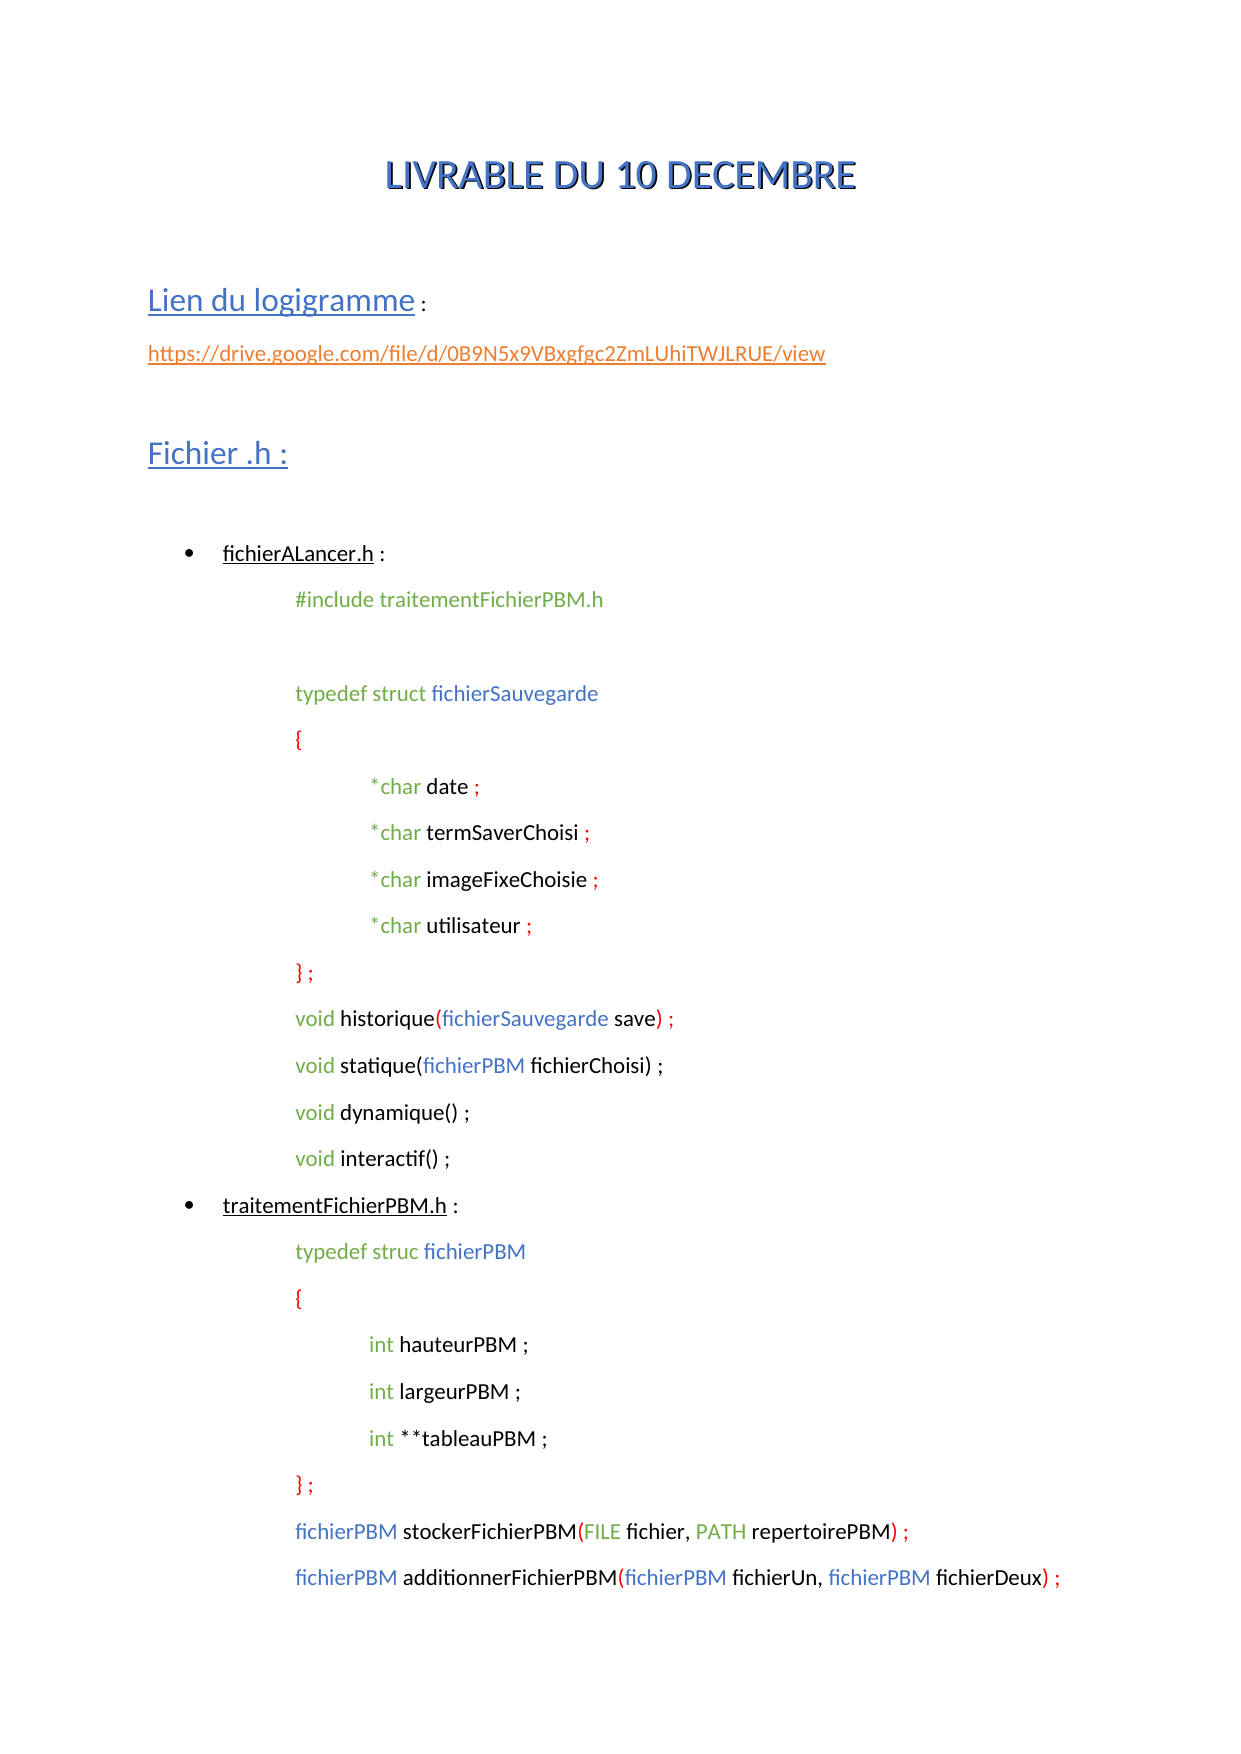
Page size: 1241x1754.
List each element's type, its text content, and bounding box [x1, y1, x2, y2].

list { [295, 725, 1093, 753]
list void statique(fichierPBM fichierChoisi) ; [295, 1051, 1093, 1079]
list void historique(fichierSauvegarde save) ; [295, 1004, 1093, 1033]
text Fichier .h : [148, 432, 1093, 473]
list #include traitementFichierPBM.h [295, 586, 1093, 613]
list void dynamique() ; [295, 1098, 1093, 1126]
text LIVRABLE DU 10 DECEMBRE [148, 148, 1093, 198]
text Lien du logigramme : [148, 279, 1093, 319]
list *char termSaverChoisi ; [295, 818, 1093, 846]
list *char imageFixeChoisie ; [295, 865, 1093, 893]
list } ; [295, 1470, 1093, 1498]
list *char utilisateur ; [295, 911, 1093, 939]
list void interactif() ; [295, 1144, 1093, 1172]
list { [295, 1284, 1093, 1312]
list *char date ; [295, 772, 1093, 800]
list traitementFichierPBM.h : [185, 1191, 1093, 1219]
list typedef struct fichierSauvegarde [295, 679, 1093, 707]
list typedef struc fichierPBM [295, 1237, 1093, 1265]
text https://drive.google.com/file/d/0B9N5x9VBxgfgc2ZmLUhiTWJLRUE/view [148, 339, 1093, 367]
list fichierPBM additionnerFichierPBM(fichierPBM fichierUn, fichierPBM fichierDeux) ; [295, 1563, 1093, 1591]
list int hauteurPBM ; [295, 1331, 1093, 1358]
list int largeurPBM ; [295, 1377, 1093, 1405]
list } ; [295, 958, 1093, 986]
list fichierALancer.h : [185, 539, 1093, 567]
list int **tableauPBM ; [295, 1424, 1093, 1452]
list fichierPBM stockerFichierPBM(FILE fichier, PATH repertoirePBM) ; [295, 1517, 1093, 1545]
